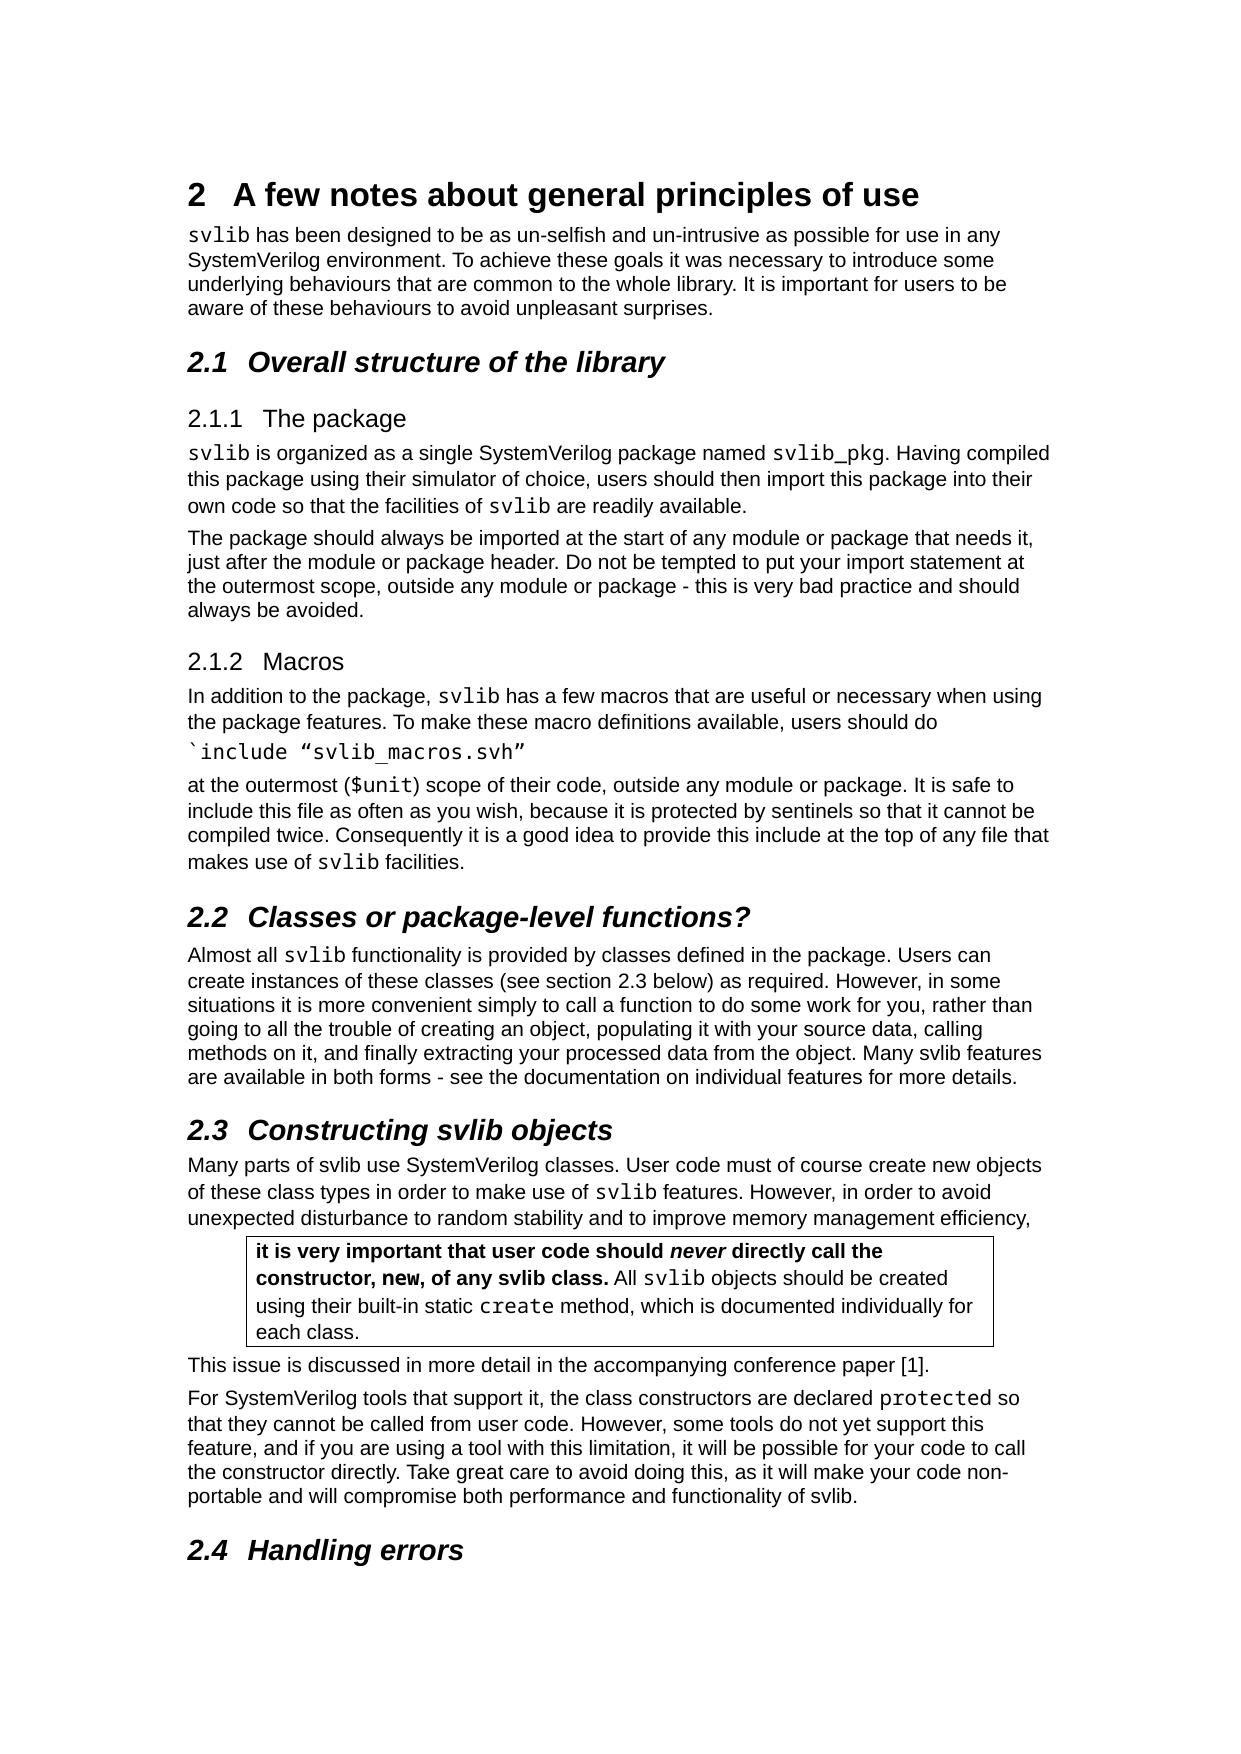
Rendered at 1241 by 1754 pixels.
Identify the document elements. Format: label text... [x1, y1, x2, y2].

subtitle Constructing svlib objects [187, 1113, 1053, 1147]
text This issue is discussed in more detail in the accompanying conference paper [1]. [187, 1353, 1053, 1377]
text In addition to the package, svlib has a few macros that are useful or necessary when using the package features. To make these macro definitions available, users should do [187, 681, 1053, 734]
subtitle The package [187, 403, 1053, 432]
text at the outermost ($unit) scope of their code, outside any module or package. It is safe to include this file as often as you wish, because it is protected by sentinels so that it cannot be compiled twice. Consequently it is a good idea to provide this include at the top of any file that makes use of svlib facilities. [187, 771, 1053, 875]
text it is very important that user code should never directly call the constructor, new, of any svlib class. All svlib objects should be created using their built-in static create method, which is documented individually for each class. [247, 1237, 993, 1346]
text Many parts of svlib use SystemVerilog classes. User code must of course create new objects of these class types in order to make use of svlib features. However, in order to avoid unexpected disturbance to random stability and to improve memory management efficiency, [187, 1153, 1053, 1229]
text For SystemVerilog tools that support it, the class constructors are declared protected so that they cannot be called from user code. However, some tools do not yet support this feature, and if you are using a tool with this limitation, it will be possible for your code to call the constructor directly. Take great care to avoid doing this, as it will make your code non-portable and will compromise both performance and functionality of svlib. [187, 1383, 1053, 1508]
text svlib has been designed to be as un-selfish and un-intrusive as possible for use in any SystemVerilog environment. To achieve these goals it was necessary to introduce some underlying behaviours that are common to the whole library. It is important for users to be aware of these behaviours to avoid unpleasant surprises. [187, 220, 1053, 320]
subtitle Handling errors [187, 1533, 1053, 1566]
text The package should always be imported at the start of any module or package that needs it, just after the module or package header. Do not be tempted to put your import statement at the outermost scope, outside any module or package - this is very bad practice and should always be avoided. [187, 526, 1053, 621]
text Almost all svlib functionality is provided by classes defined in the package. Users can create instances of these classes (see section 2.3 below) as required. However, in some situations it is more convenient simply to call a function to do some work for you, rather than going to all the trouble of creating an object, populating it with your source data, calling methods on it, and finally extracting your processed data from the object. Many svlib features are available in both forms - see the documentation on individual features for more details. [187, 940, 1053, 1088]
subtitle Macros [187, 646, 1053, 675]
text svlib is organized as a single SystemVerilog package named svlib_pkg. Having compiled this package using their simulator of choice, users should then import this package into their own code so that the facilities of svlib are readily available. [187, 438, 1053, 519]
text `include “svlib_macros.svh” [187, 740, 1053, 764]
subtitle Overall structure of the library [187, 345, 1053, 378]
subtitle A few notes about general principles of use [187, 175, 1053, 213]
subtitle Classes or package-level functions? [187, 900, 1053, 934]
